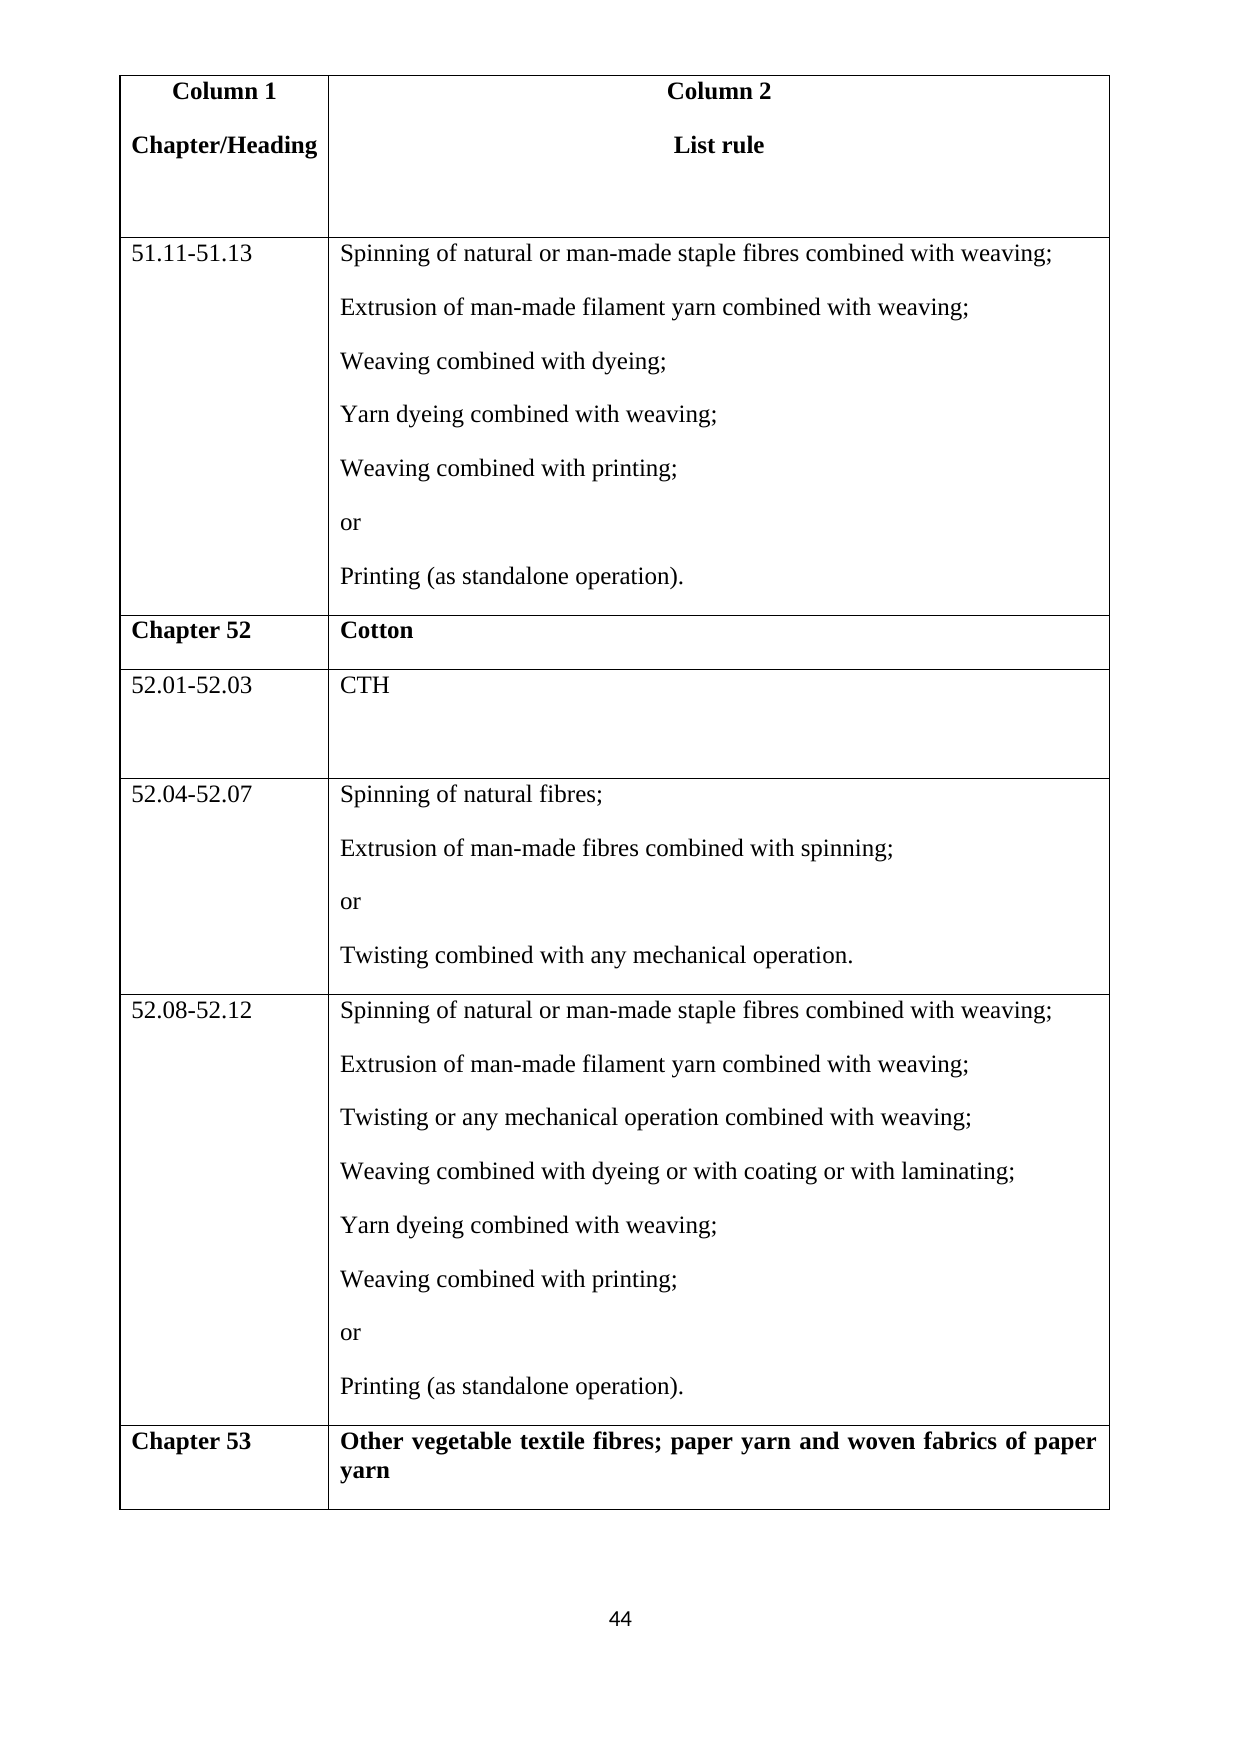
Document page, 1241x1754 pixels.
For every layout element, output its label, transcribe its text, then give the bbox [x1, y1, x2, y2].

table_cell 51.11-51.13 [121, 238, 328, 614]
table_cell 52.01-52.03 [121, 670, 328, 778]
table_cell Cotton [329, 616, 1109, 669]
table_cell CTH [329, 670, 1109, 778]
table_header Column 2 List rule [329, 76, 1109, 237]
table_cell Chapter 52 [121, 616, 328, 669]
table_cell 52.08-52.12 [121, 995, 328, 1425]
table_cell 52.04-52.07 [121, 779, 328, 994]
table_header Column 1 Chapter/Heading [121, 76, 328, 237]
table_cell Other vegetable textile fibres; paper yarn and woven fabrics of paper yarn [329, 1426, 1109, 1508]
table_cell Chapter 53 [121, 1426, 328, 1508]
table_cell Spinning of natural or man-made staple fibres combined with weaving; Extrusion of man-made filament yarn combined with weaving; Weaving combined with dyeing; Yarn dyeing combined with weaving; Weaving combined with printing; or Printing (as standalone operation). [329, 238, 1109, 614]
table_cell Spinning of natural or man-made staple fibres combined with weaving; Extrusion of man-made filament yarn combined with weaving; Twisting or any mechanical operation combined with weaving; Weaving combined with dyeing or with coating or with laminating; Yarn dyeing combined with weaving; Weaving combined with printing; or Printing (as standalone operation). [329, 995, 1109, 1425]
table_cell Spinning of natural fibres; Extrusion of man-made fibres combined with spinning; or Twisting combined with any mechanical operation. [329, 779, 1109, 994]
